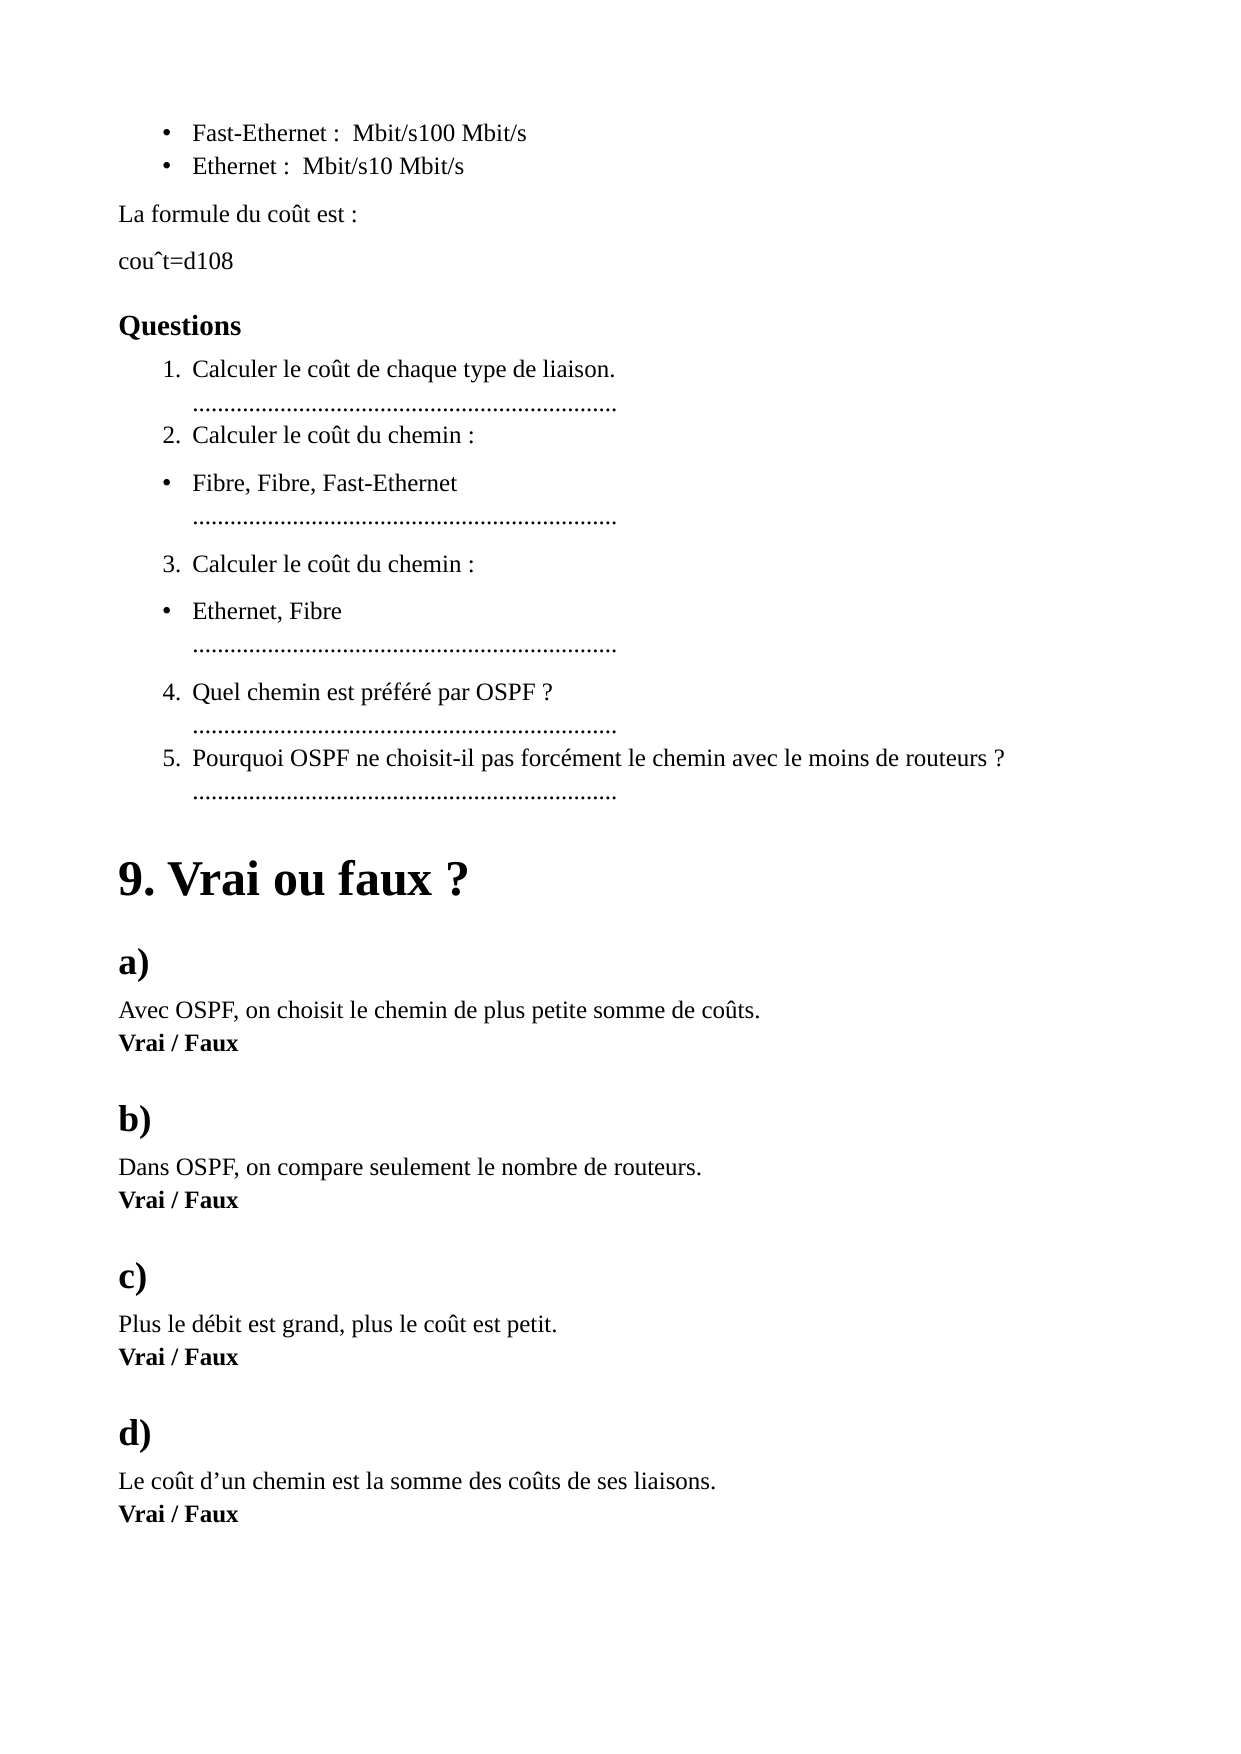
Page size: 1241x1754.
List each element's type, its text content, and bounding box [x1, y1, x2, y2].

list Fast-Ethernet : Mbit/s100 Mbit/s [162, 118, 1122, 147]
list Fibre, Fibre, Fast-Ethernet .................................................................... [162, 468, 1122, 530]
list Pourquoi OSPF ne choisit-il pas forcément le chemin avec le moins de routeurs ? .................................................................... [162, 743, 1122, 805]
text Dans OSPF, on compare seulement le nombre de routeurs. Vrai / Faux [118, 1152, 1122, 1214]
subtitle 9. Vrai ou faux ? [118, 849, 1122, 906]
list Ethernet : Mbit/s10 Mbit/s [162, 151, 1122, 180]
list Quel chemin est préféré par OSPF ? .................................................................... [162, 677, 1122, 739]
subtitle d) [118, 1411, 1122, 1454]
subtitle a) [118, 939, 1122, 983]
text La formule du coût est : [118, 199, 1122, 227]
list Calculer le coût du chemin : [162, 549, 1122, 578]
list Ethernet, Fibre .................................................................... [162, 596, 1122, 658]
subtitle c) [118, 1254, 1122, 1297]
list Calculer le coût du chemin : [162, 421, 1122, 449]
list Calculer le coût de chaque type de liaison. .................................................................... [162, 354, 1122, 416]
subtitle Questions [118, 308, 1122, 342]
subtitle b) [118, 1097, 1122, 1140]
text Avec OSPF, on choisit le chemin de plus petite somme de coûts. Vrai / Faux [118, 995, 1122, 1057]
text Le coût d’un chemin est la somme des coûts de ses liaisons. Vrai / Faux [118, 1466, 1122, 1528]
text Plus le débit est grand, plus le coût est petit. Vrai / Faux [118, 1309, 1122, 1371]
text couˆt=d108​ [118, 246, 1122, 275]
